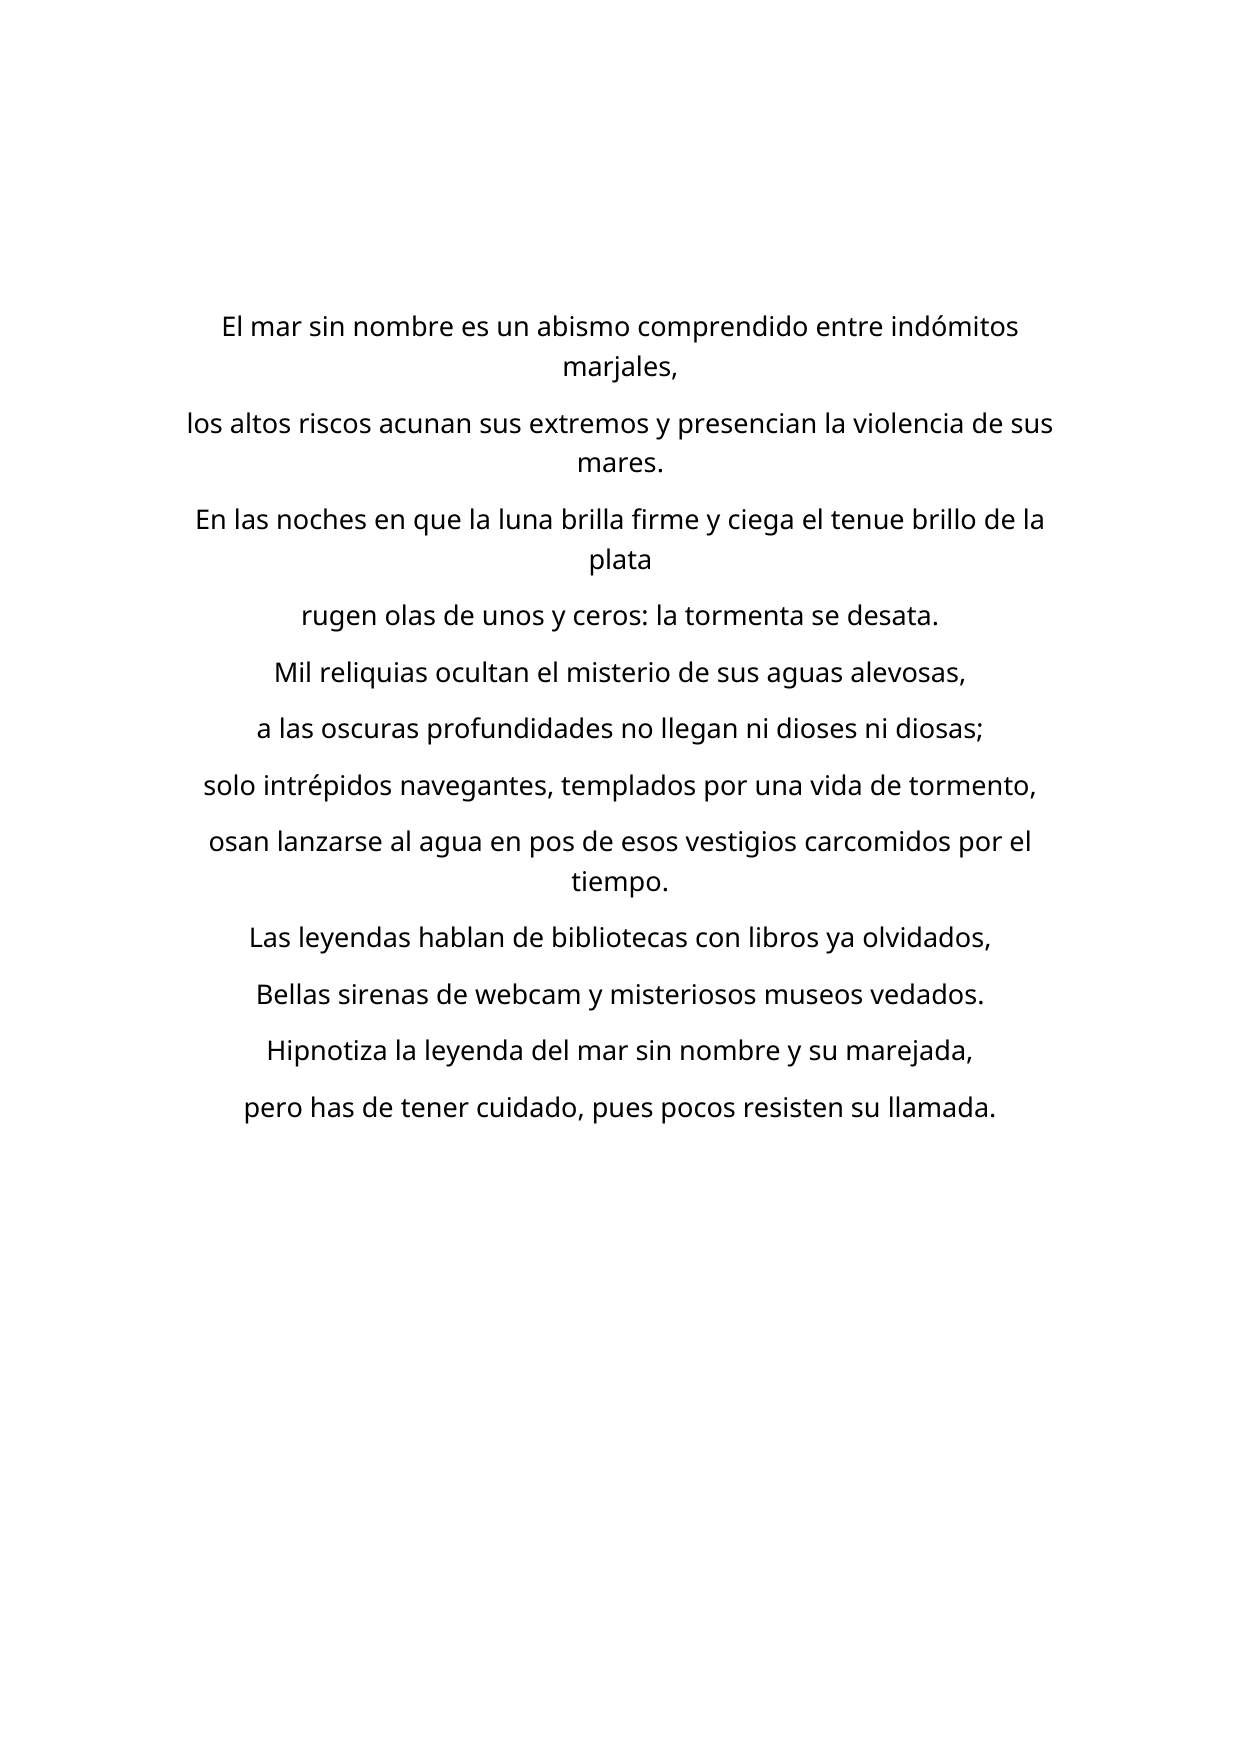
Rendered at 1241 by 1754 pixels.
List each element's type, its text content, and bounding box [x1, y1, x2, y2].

text solo intrépidos navegantes, templados por una vida de tormento, [177, 766, 1063, 803]
text a las oscuras profundidades no llegan ni dioses ni diosas; [177, 709, 1063, 746]
text osan lanzarse al agua en pos de esos vestigios carcomidos por el tiempo. [177, 822, 1063, 899]
text Las leyendas hablan de bibliotecas con libros ya olvidados, [177, 919, 1063, 956]
text En las noches en que la luna brilla firme y ciega el tenue brillo de la plata [177, 500, 1063, 577]
text El mar sin nombre es un abismo comprendido entre indómitos marjales, [177, 308, 1063, 384]
text Bellas sirenas de webcam y misteriosos museos vedados. [177, 975, 1063, 1012]
text rugen olas de unos y ceros: la tormenta se desata. [177, 597, 1063, 633]
text Mil reliquias ocultan el misterio de sus aguas alevosas, [177, 653, 1063, 690]
text los altos riscos acunan sus extremos y presencian la violencia de sus mares. [177, 404, 1063, 481]
text pero has de tener cuidado, pues pocos resisten su llamada. [177, 1088, 1063, 1125]
text Hipnotiza la leyenda del mar sin nombre y su marejada, [177, 1032, 1063, 1068]
